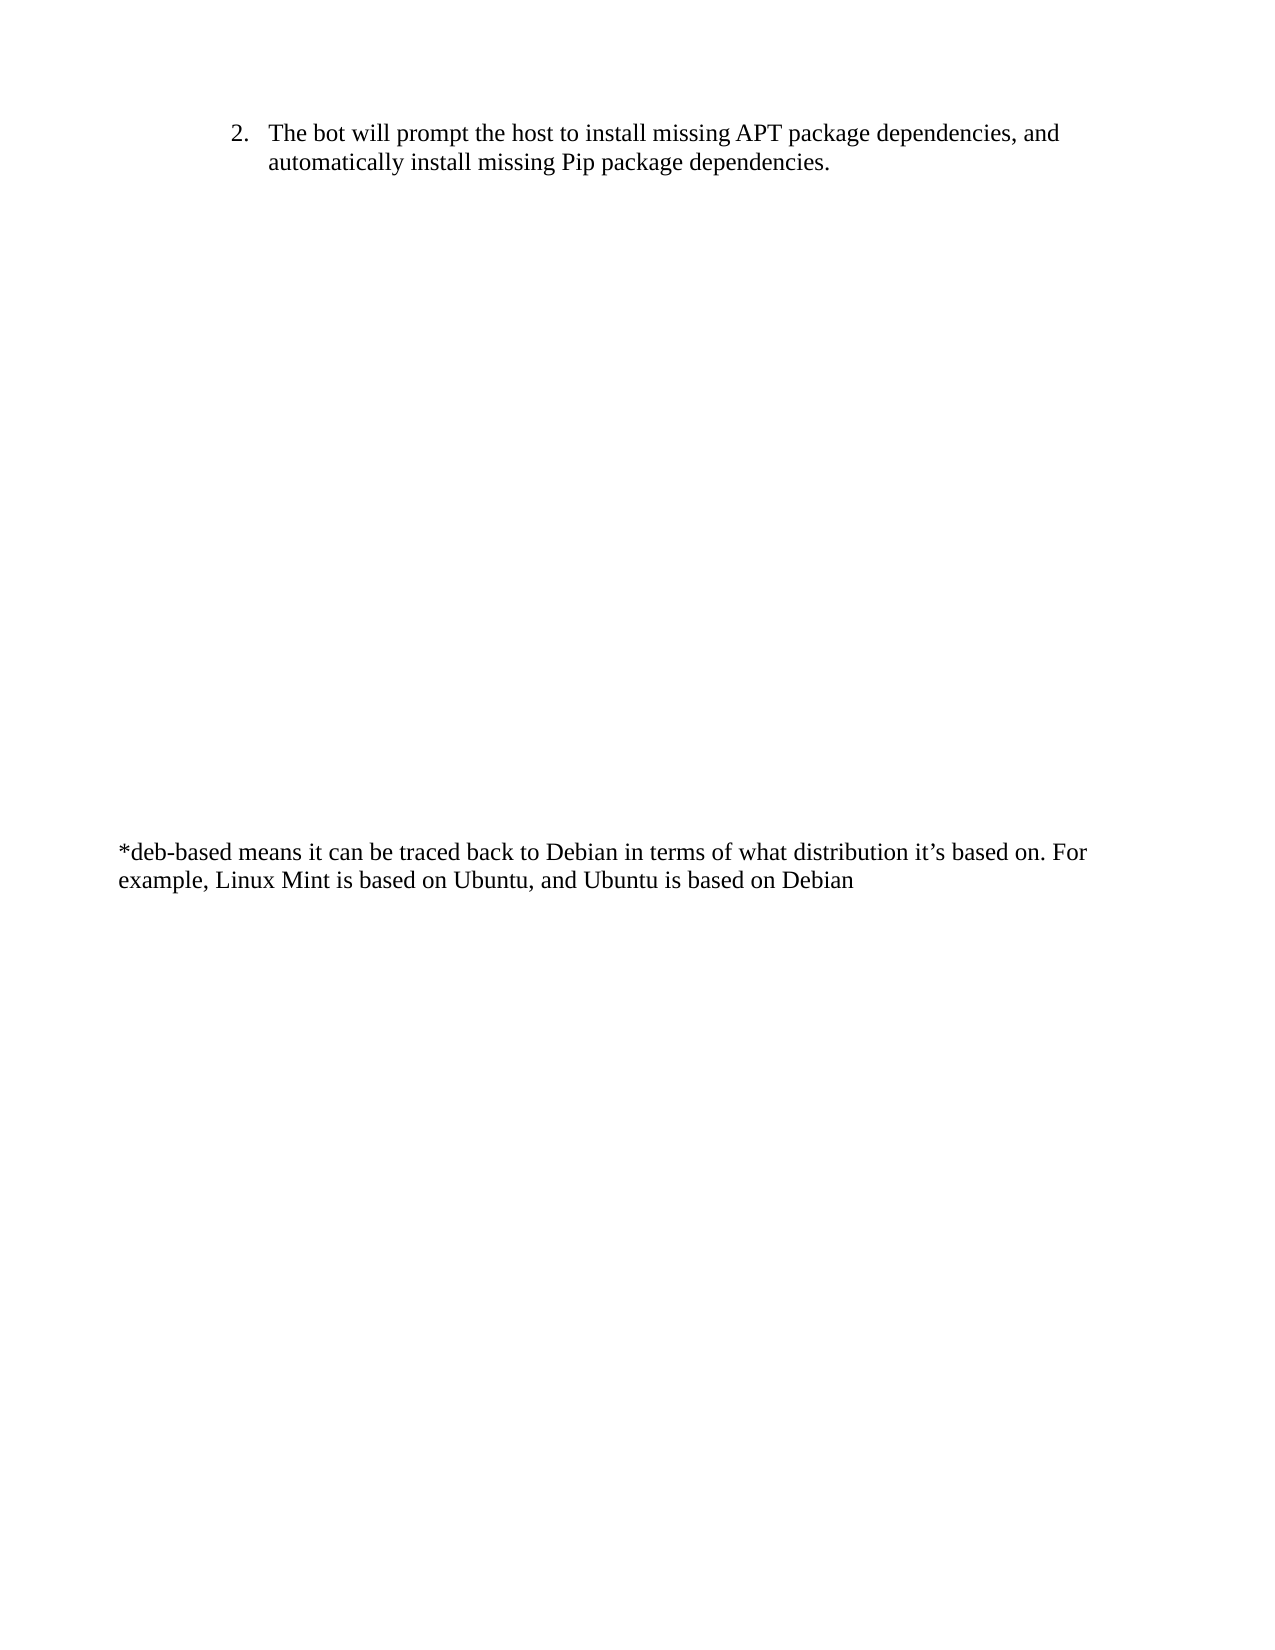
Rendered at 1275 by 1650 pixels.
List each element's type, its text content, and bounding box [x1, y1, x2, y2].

text *deb-based means it can be traced back to Debian in terms of what distribution it’s based on. For example, Linux Mint is based on Ubuntu, and Ubuntu is based on Debian [118, 837, 1157, 894]
list The bot will prompt the host to install missing APT package dependencies, and automatically install missing Pip package dependencies. [231, 118, 1157, 176]
